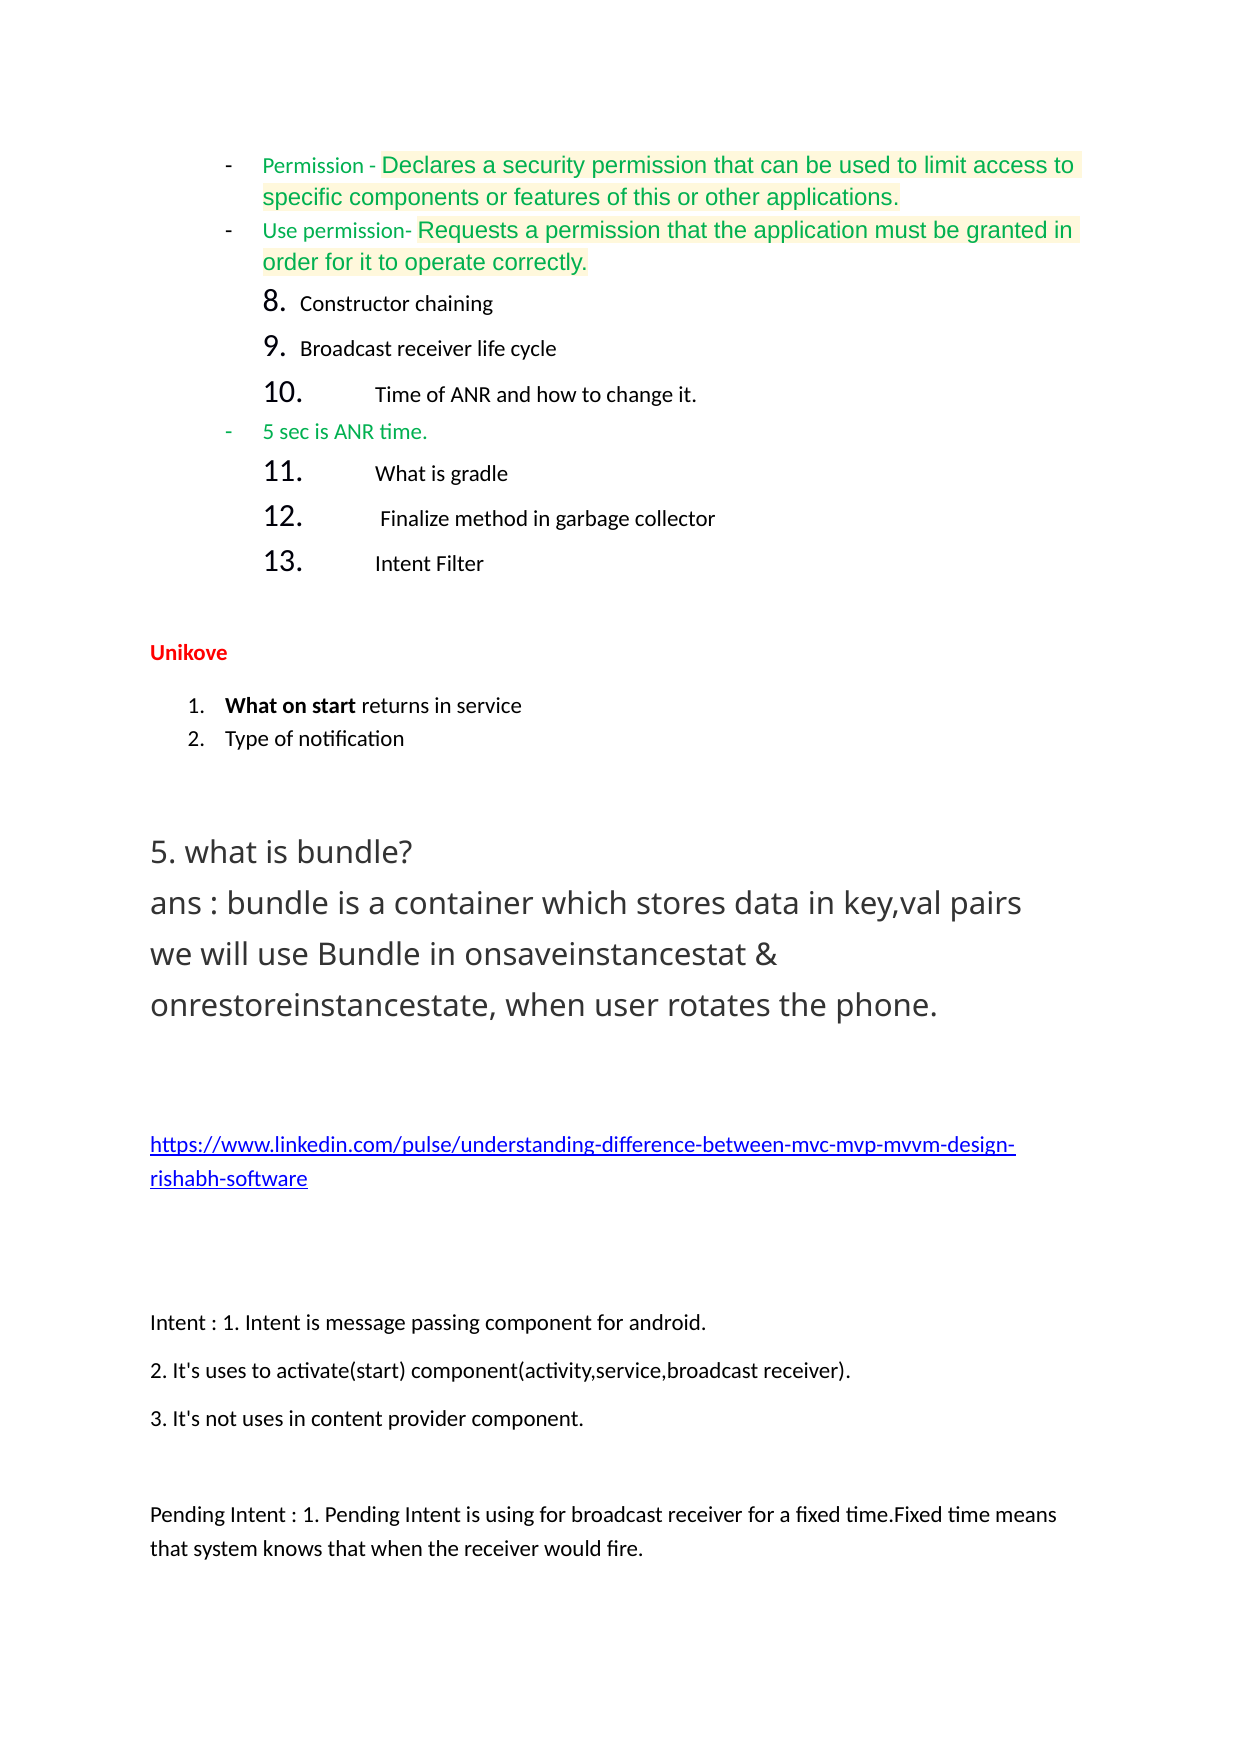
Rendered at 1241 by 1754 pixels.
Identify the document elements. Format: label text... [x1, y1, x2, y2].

text onrestoreinstancestate, when user rotates the phone. [150, 983, 1090, 1026]
list 5 sec is ANR time. [225, 416, 1090, 445]
text we will use Bundle in onsaveinstancestat & [150, 932, 1090, 974]
text Unikove [150, 638, 1090, 667]
list Finalize method in garbage collector [262, 495, 1090, 534]
list Time of ANR and how to change it. [262, 371, 1090, 410]
list Constructor chaining [262, 280, 1090, 319]
list Type of notification [187, 724, 1090, 752]
text Intent : 1. Intent is message passing component for android. [150, 1308, 1090, 1336]
text Pending Intent : 1. Pending Intent is using for broadcast receiver for a fixed time.Fixed time means that system knows that when the receiver would fire. [150, 1501, 1090, 1562]
text 2. It's uses to activate(start) component(activity,service,broadcast receiver). [150, 1356, 1090, 1384]
list Use permission- Requests a permission that the application must be granted in order for it to operate correctly. [225, 215, 1090, 276]
list What on start returns in service [187, 692, 1090, 719]
text 3. It's not uses in content provider component. [150, 1404, 1090, 1432]
text 5. what is bundle? [150, 830, 1090, 872]
text ans : bundle is a container which stores data in key,val pairs [150, 881, 1090, 923]
text https://www.linkedin.com/pulse/understanding-difference-between-mvc-mvp-mvvm-design-rishabh-software [150, 1130, 1090, 1192]
list Permission - Declares a security permission that can be used to limit access to specific components or features of this or other applications. [225, 150, 1090, 211]
list Intent Filter [262, 540, 1090, 580]
list Broadcast receiver life cycle [262, 325, 1090, 365]
list What is gradle [262, 449, 1090, 489]
